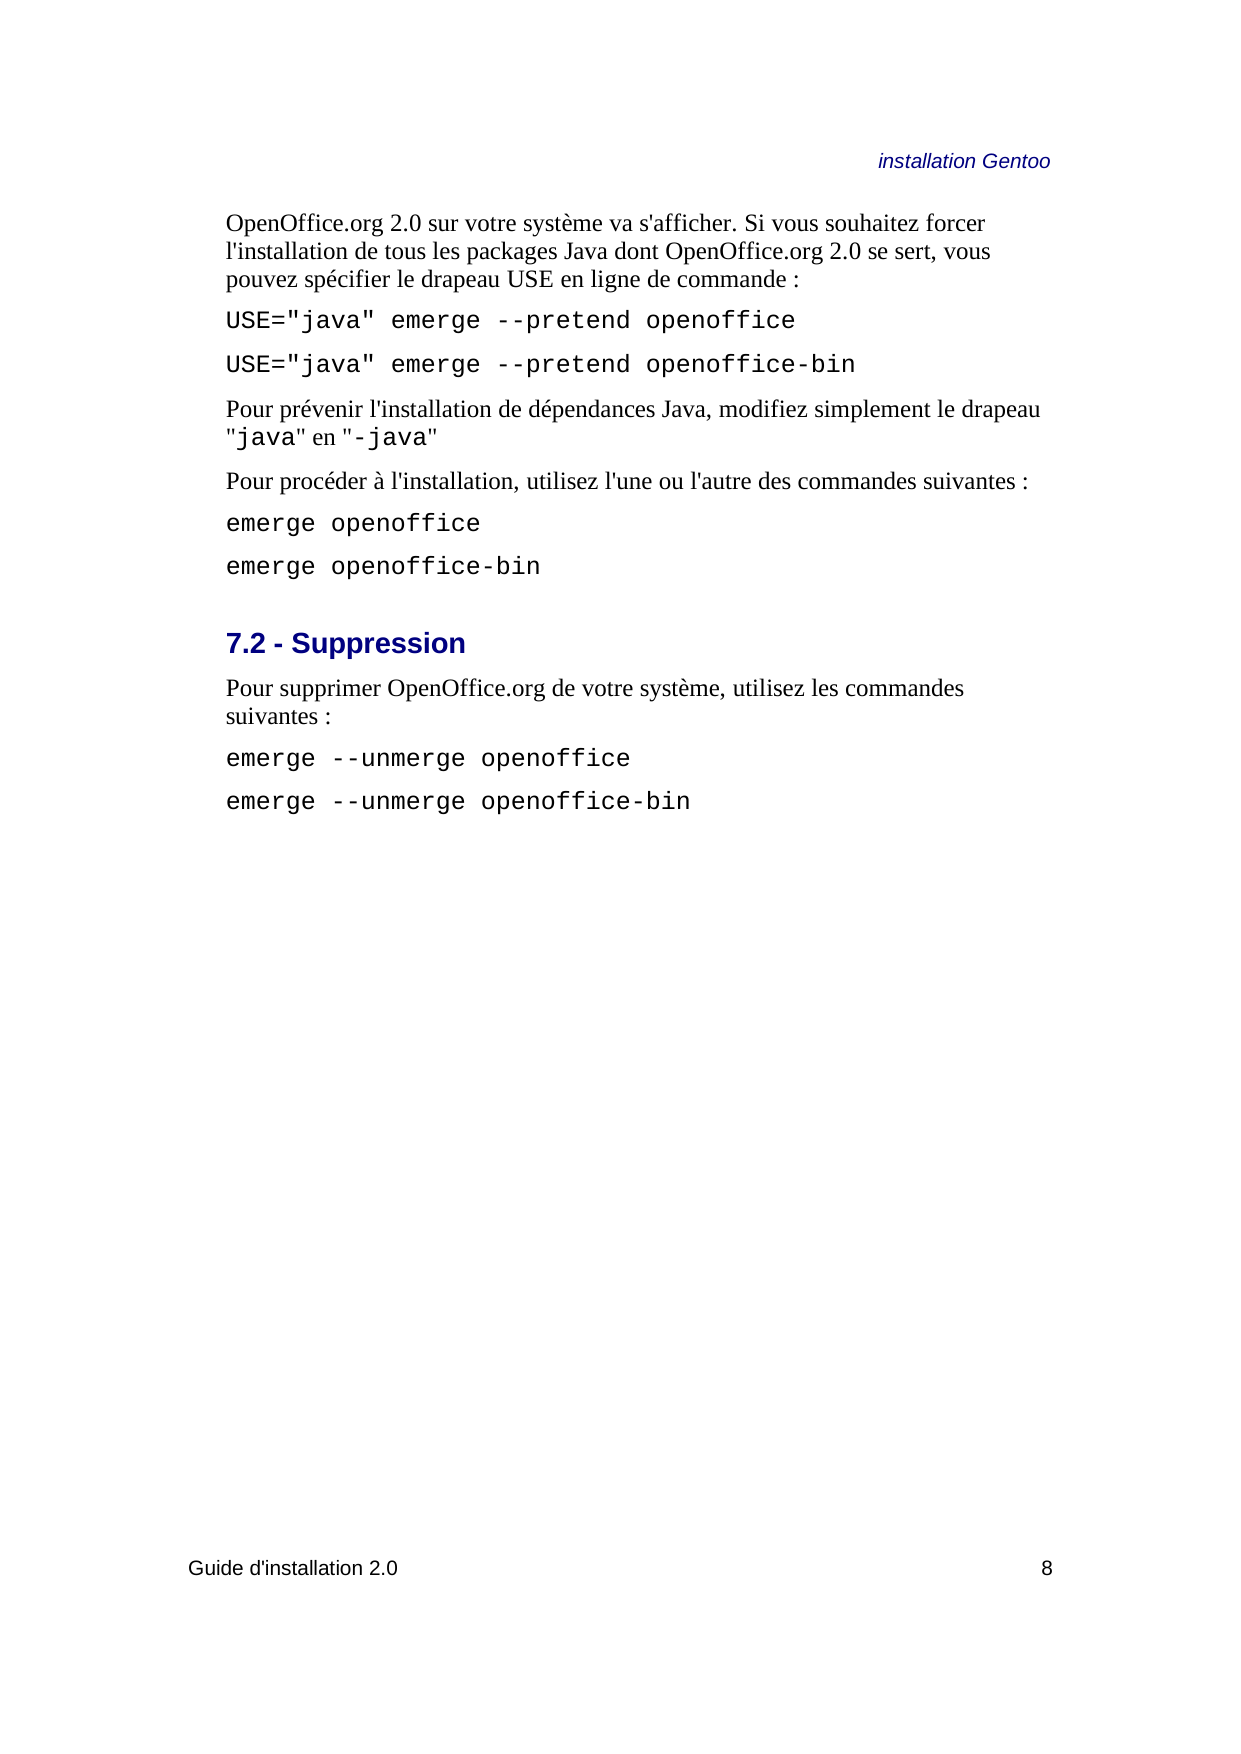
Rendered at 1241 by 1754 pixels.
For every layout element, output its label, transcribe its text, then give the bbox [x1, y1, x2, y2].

text USE="java" emerge --pretend openoffice [226, 308, 1052, 336]
subtitle Suppression [226, 627, 1052, 659]
text emerge --unmerge openoffice-bin [226, 788, 1052, 817]
text Pour procéder à l'installation, utilisez l'une ou l'autre des commandes suivantes : [226, 467, 1052, 495]
text emerge openoffice [226, 510, 1052, 539]
text Pour prévenir l'installation de dépendances Java, modifiez simplement le drapeau "java" en "-java" [226, 394, 1052, 452]
text Pour supprimer OpenOffice.org de votre système, utilisez les commandes suivantes : [226, 674, 1052, 730]
text emerge --unmerge openoffice [226, 745, 1052, 773]
text USE="java" emerge --pretend openoffice-bin [226, 351, 1052, 380]
text emerge openoffice-bin [226, 553, 1052, 582]
text OpenOffice.org 2.0 sur votre système va s'afficher. Si vous souhaitez forcer l'installation de tous les packages Java dont OpenOffice.org 2.0 se sert, vous pouvez spécifier le drapeau USE en ligne de commande : [226, 209, 1052, 293]
